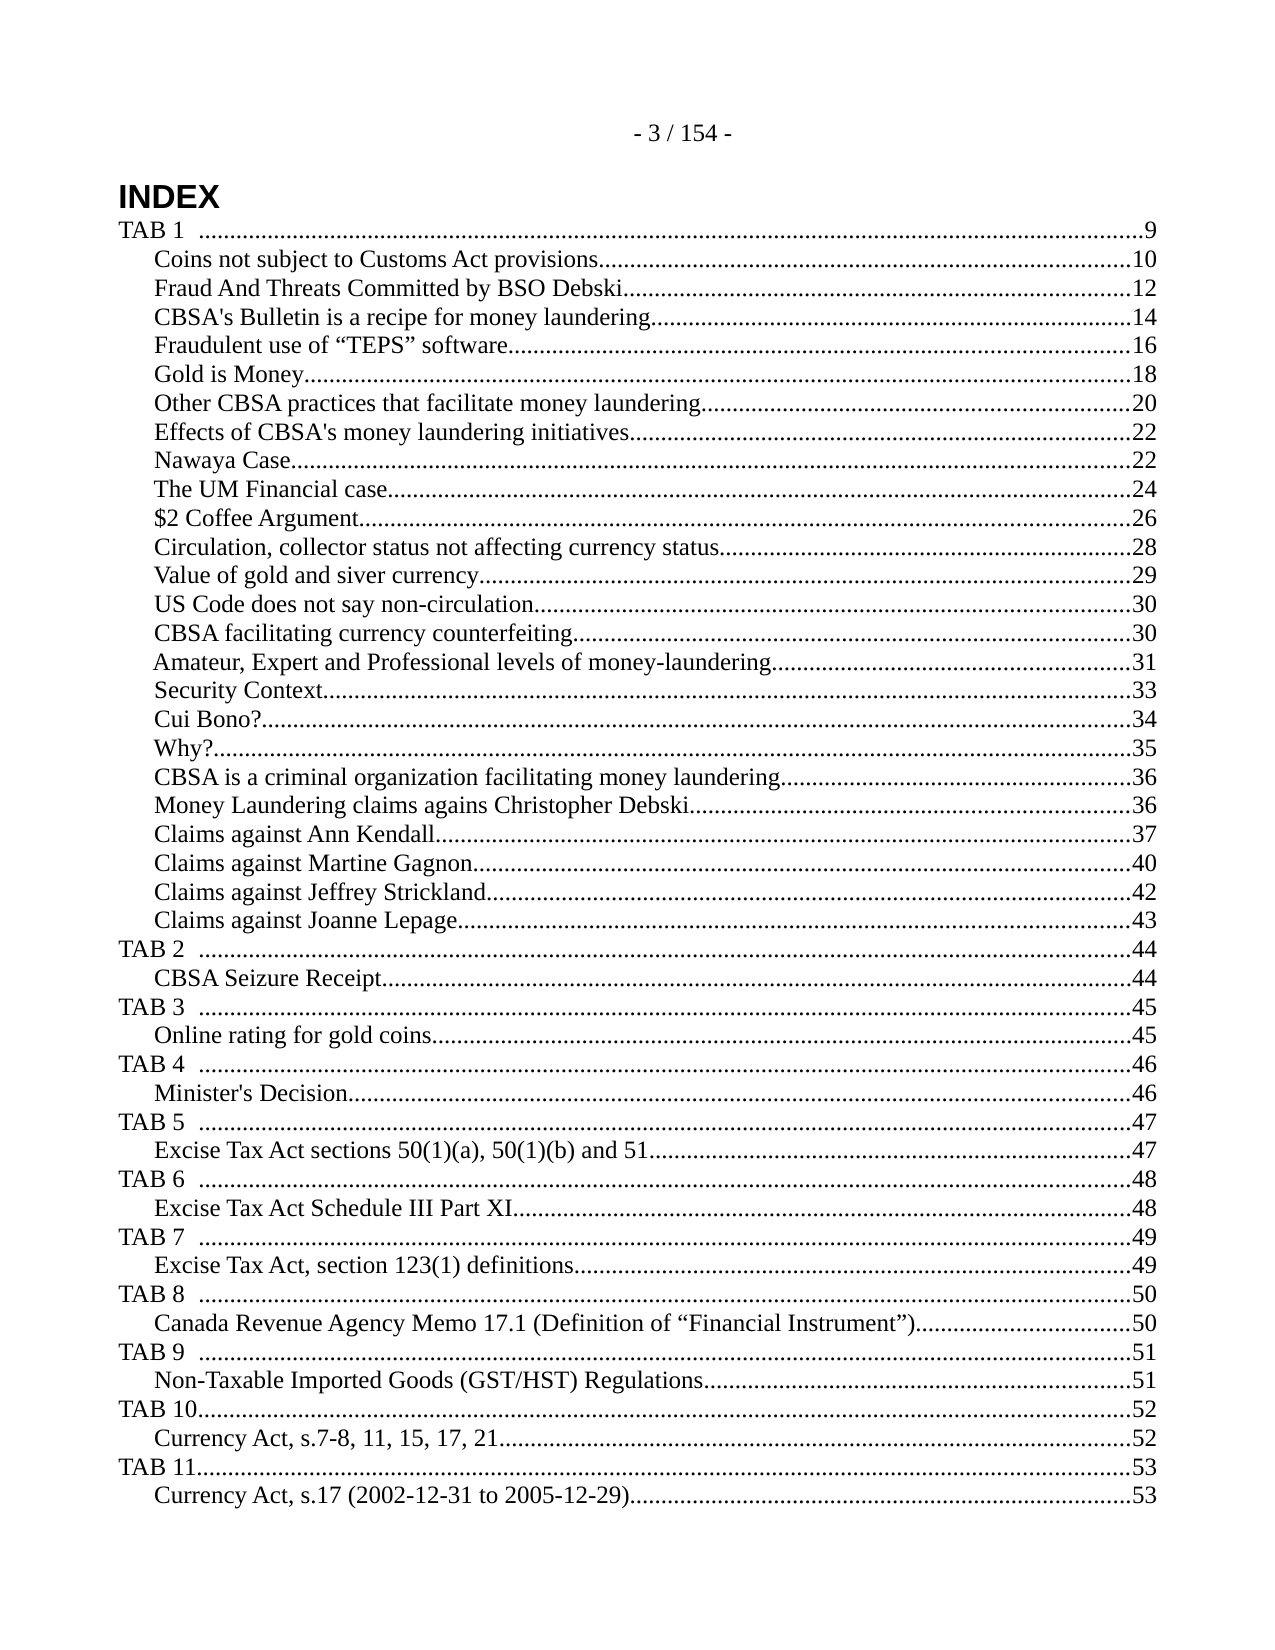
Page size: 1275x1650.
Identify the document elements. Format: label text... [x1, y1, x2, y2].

subtitle Canada Revenue Agency Memo 17.1 (Definition of “Financial Instrument”) 50 [148, 1308, 1157, 1337]
subtitle TAB 10 52 [118, 1394, 1157, 1423]
subtitle Excise Tax Act sections 50(1)(a), 50(1)(b) and 51 47 [148, 1136, 1157, 1164]
subtitle Cui Bono? 34 [148, 704, 1157, 733]
subtitle TAB 11 53 [118, 1452, 1157, 1481]
subtitle CBSA facilitating currency counterfeiting 30 [148, 618, 1157, 647]
subtitle CBSA's Bulletin is a recipe for money laundering 14 [148, 302, 1157, 331]
subtitle Claims against Joanne Lepage 43 [148, 906, 1157, 934]
subtitle Claims against Martine Gagnon 40 [148, 848, 1157, 877]
subtitle TAB 4 46 [118, 1049, 1157, 1078]
subtitle TAB 6 48 [118, 1164, 1157, 1193]
subtitle Minister's Decision 46 [148, 1078, 1157, 1107]
subtitle Money Laundering claims agains Christopher Debski 36 [148, 791, 1157, 819]
subtitle Value of gold and siver currency 29 [148, 561, 1157, 589]
subtitle Nawaya Case 22 [148, 446, 1157, 474]
subtitle TAB 2 44 [118, 934, 1157, 963]
subtitle CBSA Seizure Receipt 44 [148, 963, 1157, 992]
subtitle INDEX [118, 177, 1157, 216]
subtitle Online rating for gold coins 45 [148, 1021, 1157, 1049]
subtitle TAB 7 49 [118, 1222, 1157, 1251]
subtitle Claims against Jeffrey Strickland 42 [148, 877, 1157, 906]
subtitle TAB 9 51 [118, 1337, 1157, 1366]
subtitle Fraud And Threats Committed by BSO Debski 12 [148, 273, 1157, 302]
subtitle $2 Coffee Argument 26 [148, 503, 1157, 532]
subtitle Other CBSA practices that facilitate money laundering 20 [148, 388, 1157, 417]
subtitle Excise Tax Act, section 123(1) definitions 49 [148, 1251, 1157, 1279]
subtitle Non-Taxable Imported Goods (GST/HST) Regulations 51 [148, 1366, 1157, 1394]
subtitle Coins not subject to Customs Act provisions 10 [148, 244, 1157, 273]
subtitle TAB 3 45 [118, 992, 1157, 1021]
subtitle Why? 35 [148, 733, 1157, 762]
subtitle Fraudulent use of “TEPS” software 16 [148, 331, 1157, 359]
subtitle US Code does not say non-circulation 30 [148, 589, 1157, 618]
subtitle TAB 5 47 [118, 1107, 1157, 1136]
subtitle Security Context 33 [148, 676, 1157, 704]
subtitle TAB 1 9 [118, 216, 1157, 244]
subtitle Currency Act, s.7-8, 11, 15, 17, 21 52 [148, 1423, 1157, 1452]
subtitle The UM Financial case 24 [148, 474, 1157, 503]
subtitle CBSA is a criminal organization facilitating money laundering. 36 [148, 762, 1157, 791]
subtitle Currency Act, s.17 (2002-12-31 to 2005-12-29) 53 [148, 1481, 1157, 1509]
subtitle Effects of CBSA's money laundering initiatives 22 [148, 417, 1157, 446]
subtitle Gold is Money 18 [148, 359, 1157, 388]
subtitle Claims against Ann Kendall 37 [148, 819, 1157, 848]
subtitle Amateur, Expert and Professional levels of money-laundering 31 [148, 647, 1157, 676]
subtitle Circulation, collector status not affecting currency status 28 [148, 532, 1157, 561]
subtitle Excise Tax Act Schedule III Part XI 48 [148, 1193, 1157, 1222]
subtitle TAB 8 50 [118, 1279, 1157, 1308]
